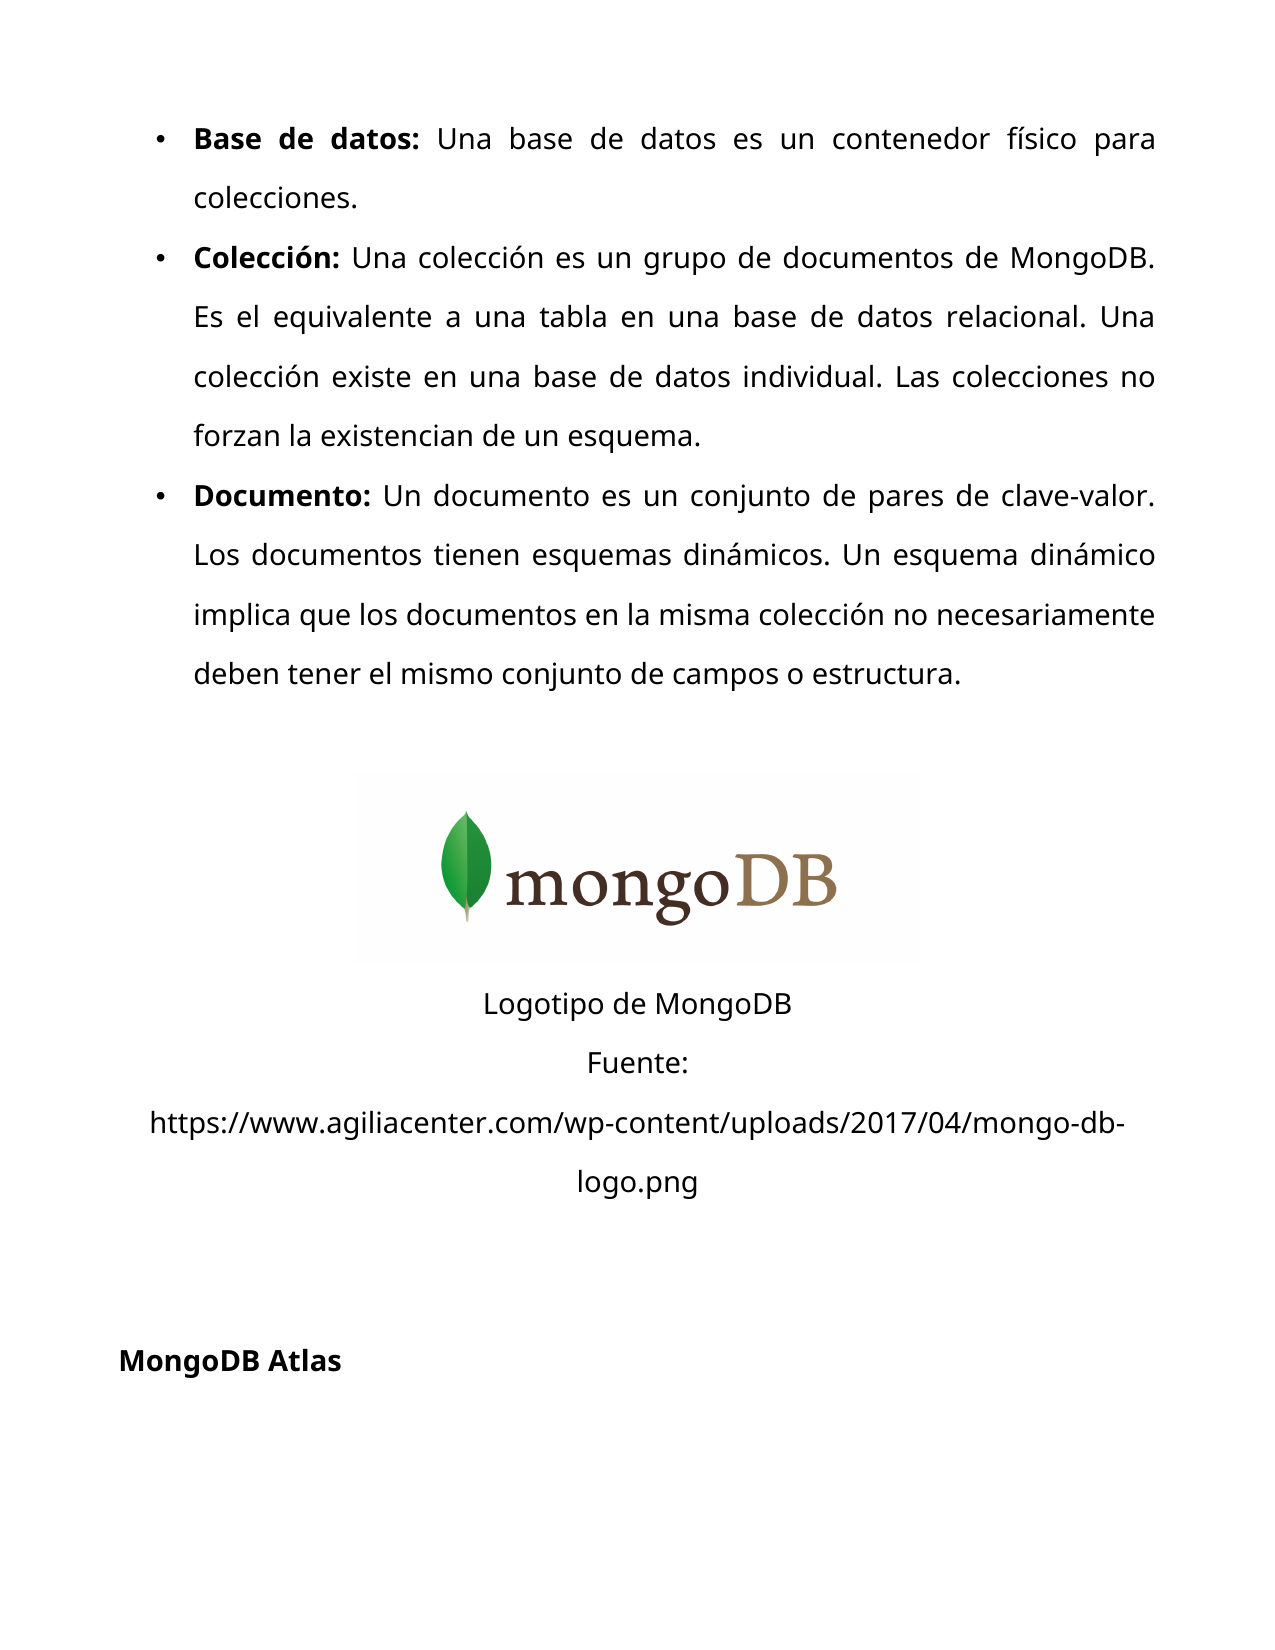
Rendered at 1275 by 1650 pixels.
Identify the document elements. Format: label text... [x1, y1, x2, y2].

list Base de datos: Una base de datos es un contenedor físico para colecciones. [156, 118, 1157, 217]
text Fuente: https://www.agiliacenter.com/wp-content/uploads/2017/04/mongo-db-logo.png [118, 1042, 1157, 1201]
list Documento: Un documento es un conjunto de pares de clave-valor. Los documentos tienen esquemas dinámicos. Un esquema dinámico implica que los documentos en la misma colección no necesariamente deben tener el mismo conjunto de campos o estructura. [156, 475, 1157, 693]
list Colección: Una colección es un grupo de documentos de MongoDB. Es el equivalente a una tabla en una base de datos relacional. Una colección existe en una base de datos individual. Las colecciones no forzan la existencian de un esquema. [156, 237, 1157, 455]
picture [355, 772, 920, 964]
text Logotipo de MongoDB [118, 772, 1157, 1023]
text MongoDB Atlas [118, 1340, 1157, 1379]
